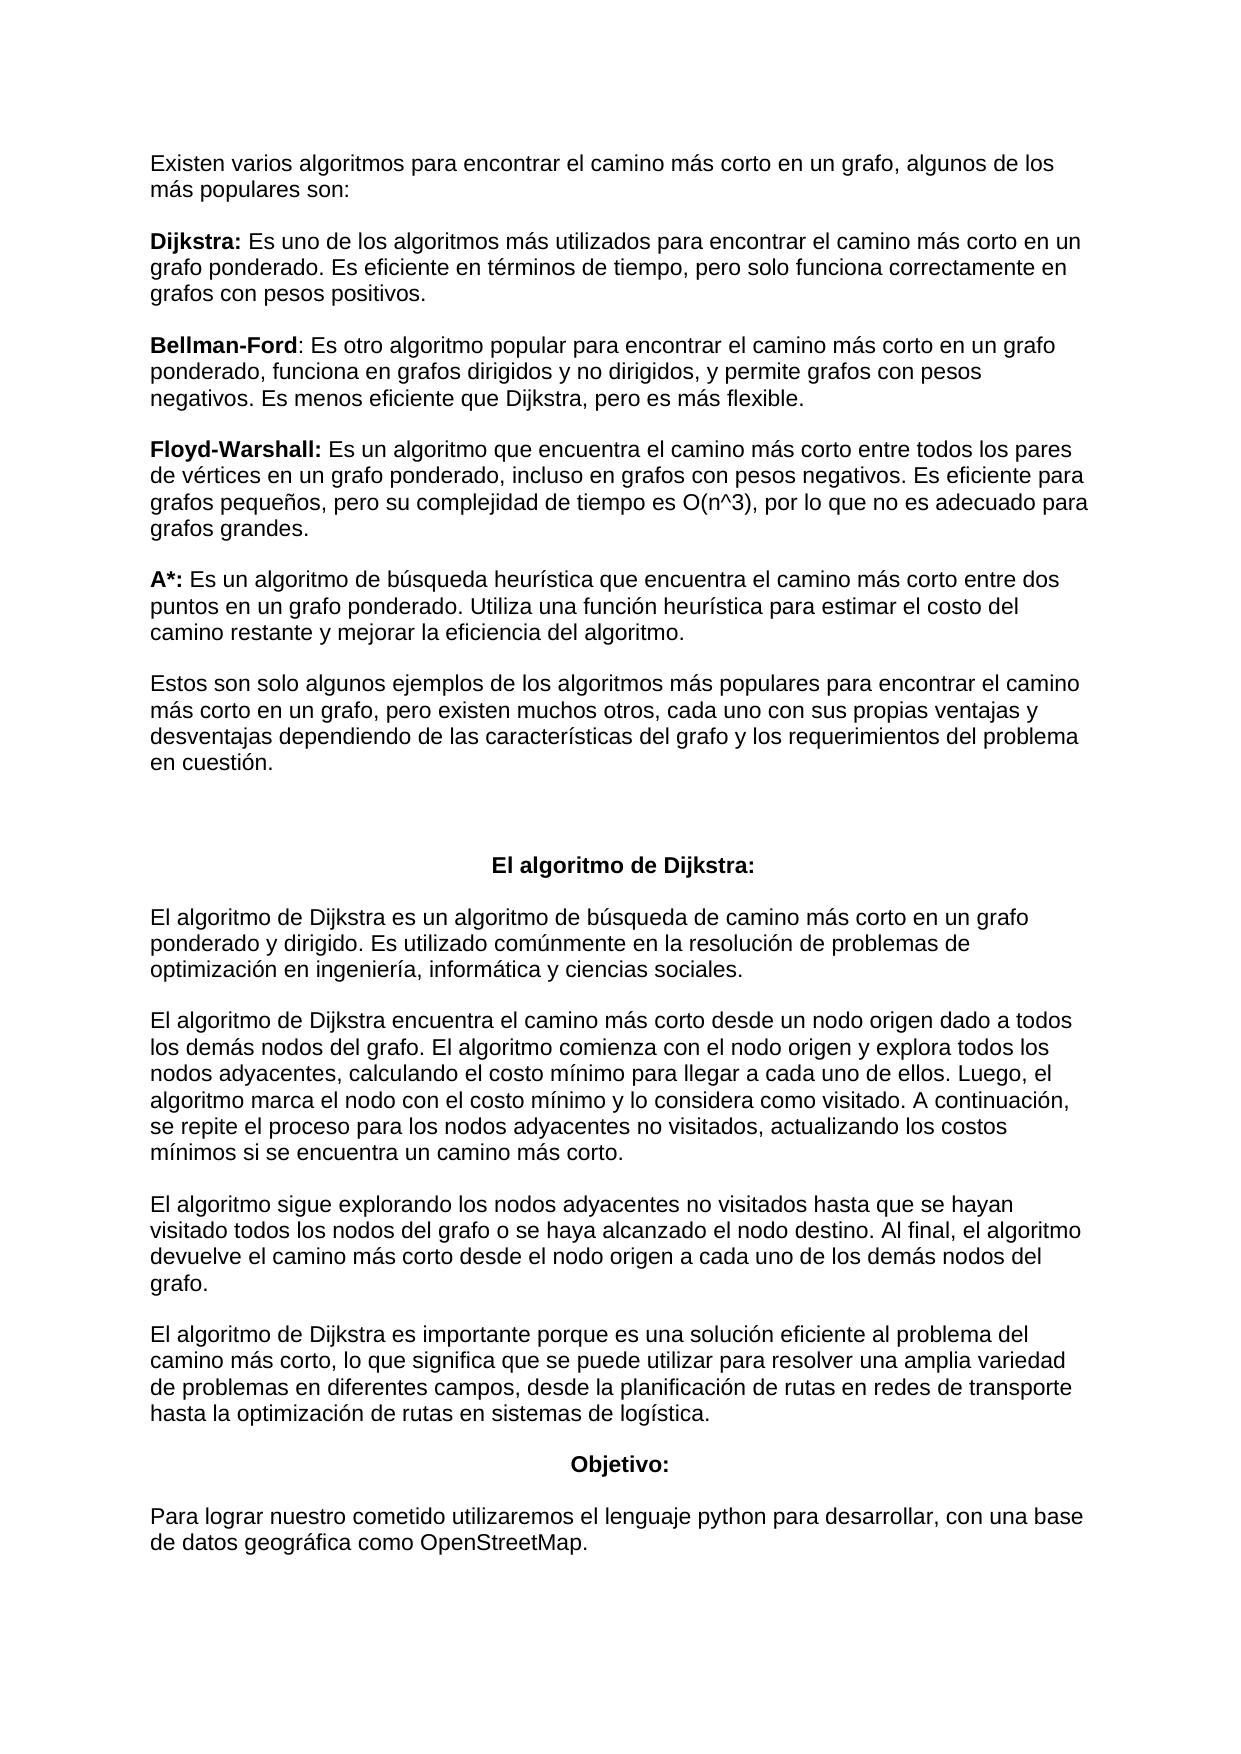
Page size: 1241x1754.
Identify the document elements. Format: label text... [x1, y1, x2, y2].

text Dijkstra: Es uno de los algoritmos más utilizados para encontrar el camino más corto en un grafo ponderado. Es eficiente en términos de tiempo, pero solo funciona correctamente en grafos con pesos positivos. [150, 228, 1090, 307]
text El algoritmo sigue explorando los nodos adyacentes no visitados hasta que se hayan visitado todos los nodos del grafo o se haya alcanzado el nodo destino. Al final, el algoritmo devuelve el camino más corto desde el nodo origen a cada uno de los demás nodos del grafo. [150, 1191, 1090, 1296]
text A*: Es un algoritmo de búsqueda heurística que encuentra el camino más corto entre dos puntos en un grafo ponderado. Utiliza una función heurística para estimar el costo del camino restante y mejorar la eficiencia del algoritmo. [150, 566, 1090, 645]
text Estos son solo algunos ejemplos de los algoritmos más populares para encontrar el camino más corto en un grafo, pero existen muchos otros, cada uno con sus propias ventajas y desventajas dependiendo de las características del grafo y los requerimientos del problema en cuestión. [150, 670, 1090, 776]
text Bellman-Ford: Es otro algoritmo popular para encontrar el camino más corto en un grafo ponderado, funciona en grafos dirigidos y no dirigidos, y permite grafos con pesos negativos. Es menos eficiente que Dijkstra, pero es más flexible. [150, 332, 1090, 411]
text Existen varios algoritmos para encontrar el camino más corto en un grafo, algunos de los más populares son: [150, 150, 1090, 203]
text El algoritmo de Dijkstra encuentra el camino más corto desde un nodo origen dado a todos los demás nodos del grafo. El algoritmo comienza con el nodo origen y explora todos los nodos adyacentes, calculando el costo mínimo para llegar a cada uno de ellos. Luego, el algoritmo marca el nodo con el costo mínimo y lo considera como visitado. A continuación, se repite el proceso para los nodos adyacentes no visitados, actualizando los costos mínimos si se encuentra un camino más corto. [150, 1007, 1090, 1166]
text Objetivo: [150, 1451, 1090, 1478]
text El algoritmo de Dijkstra es importante porque es una solución eficiente al problema del camino más corto, lo que significa que se puede utilizar para resolver una amplia variedad de problemas en diferentes campos, desde la planificación de rutas en redes de transporte hasta la optimización de rutas en sistemas de logística. [150, 1321, 1090, 1426]
text Para lograr nuestro cometido utilizaremos el lenguaje python para desarrollar, con una base de datos geográfica como OpenStreetMap. [150, 1503, 1090, 1556]
text Floyd-Warshall: Es un algoritmo que encuentra el camino más corto entre todos los pares de vértices en un grafo ponderado, incluso en grafos con pesos negativos. Es eficiente para grafos pequeños, pero su complejidad de tiempo es O(n^3), por lo que no es adecuado para grafos grandes. [150, 436, 1090, 541]
text El algoritmo de Dijkstra es un algoritmo de búsqueda de camino más corto en un grafo ponderado y dirigido. Es utilizado comúnmente en la resolución de problemas de optimización en ingeniería, informática y ciencias sociales. [150, 903, 1090, 982]
text El algoritmo de Dijkstra: [150, 852, 1090, 878]
